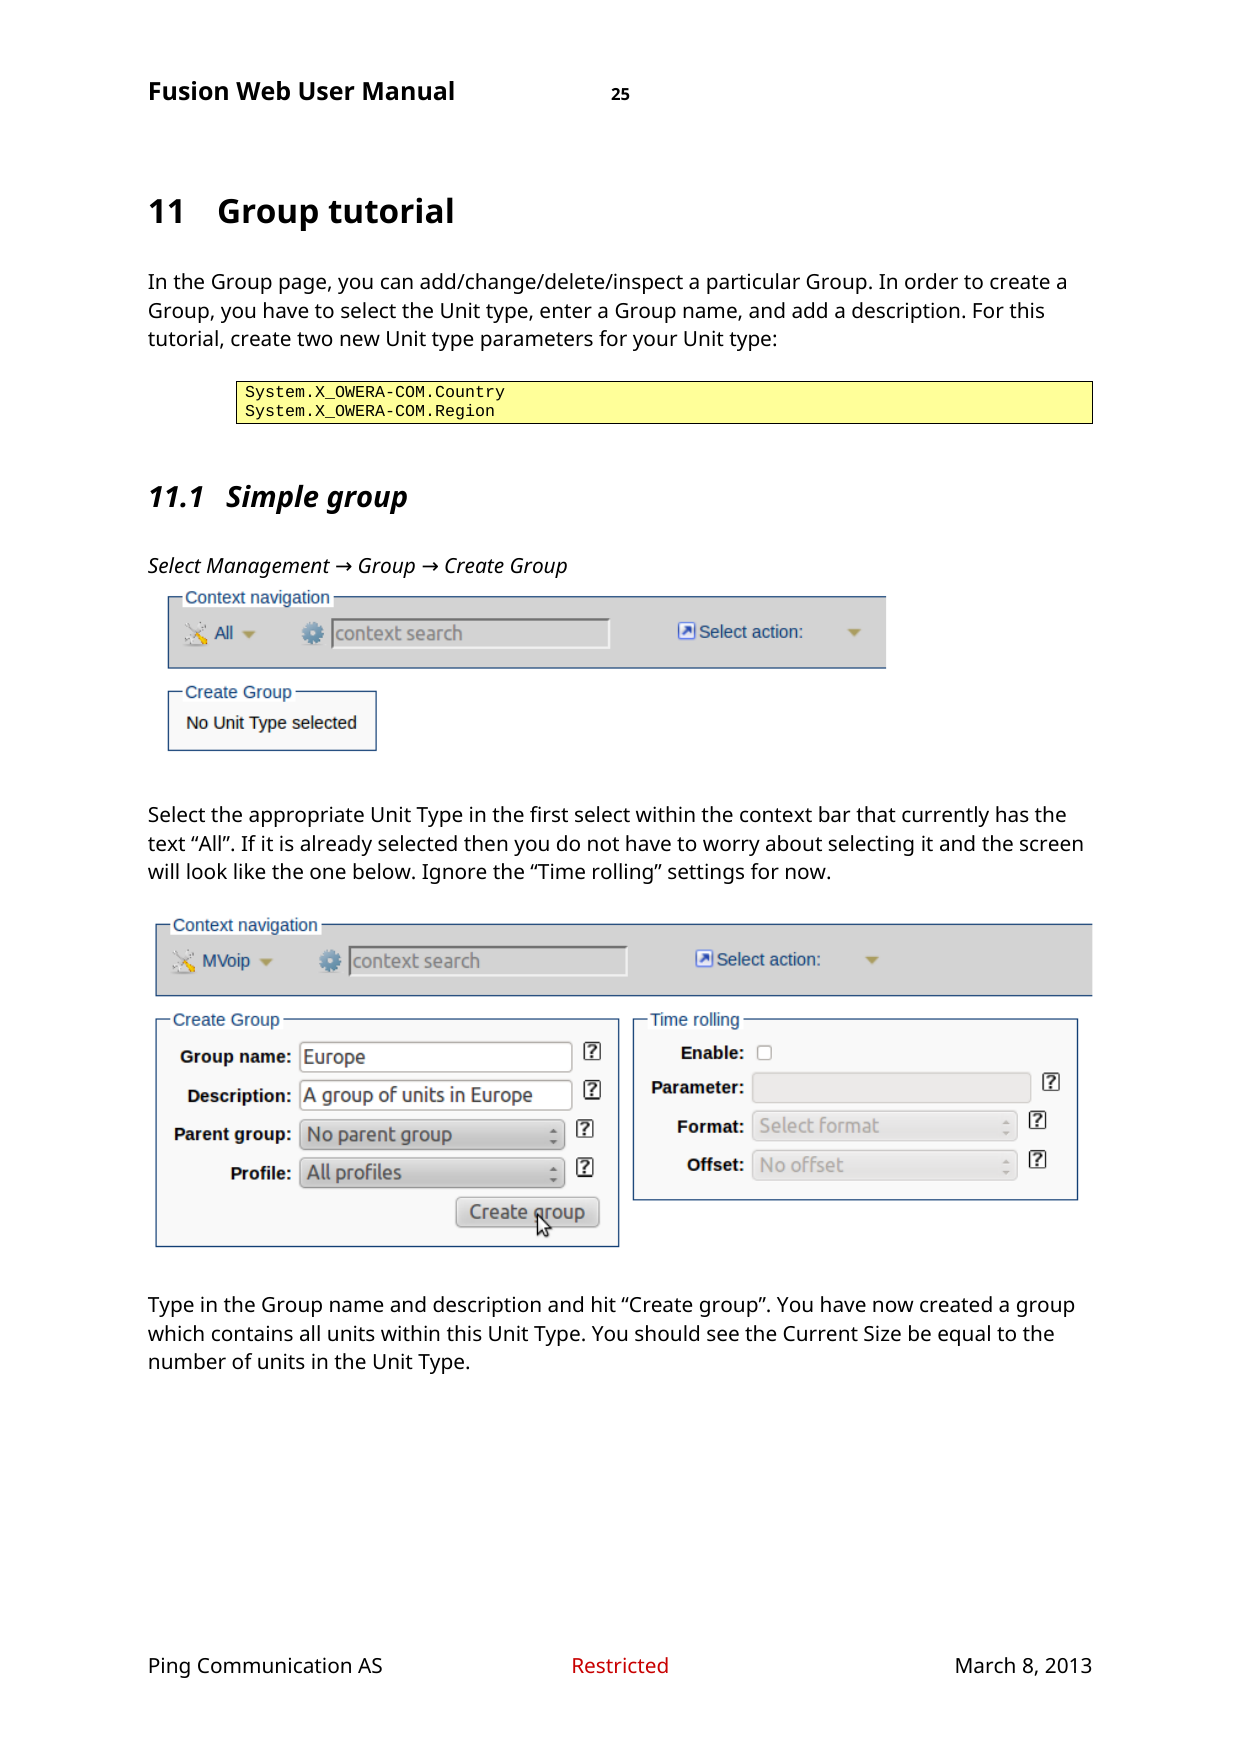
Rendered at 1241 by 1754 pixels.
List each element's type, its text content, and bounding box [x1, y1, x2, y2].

text Select Management → Group → Create Group [148, 551, 1092, 579]
text Select the appropriate Unit Type in the first select within the context bar that currently has the text “All”. If it is already selected then you do not have to worry about selecting it and the screen will look like the one below. Ignore the “Time rolling” settings for now. [148, 801, 1092, 886]
subtitle Simple group [148, 477, 1092, 516]
text Type in the Group name and description and hit “Create group”. You have now created a group which contains all units within this Unit Type. You should see the Current Size be equal to the number of units in the Unit Type. [148, 1290, 1092, 1376]
text System.X_OWERA-COM.Country [237, 382, 1092, 400]
picture [147, 914, 1093, 1262]
subtitle Group tutorial [148, 187, 1092, 233]
picture [147, 579, 887, 772]
text In the Group page, you can add/change/delete/inspect a particular Group. In order to create a Group, you have to select the Unit type, enter a Group name, and add a description. For this tutorial, create two new Unit type parameters for your Unit type: [148, 267, 1092, 353]
text System.X_OWERA-COM.Region [237, 400, 1092, 423]
